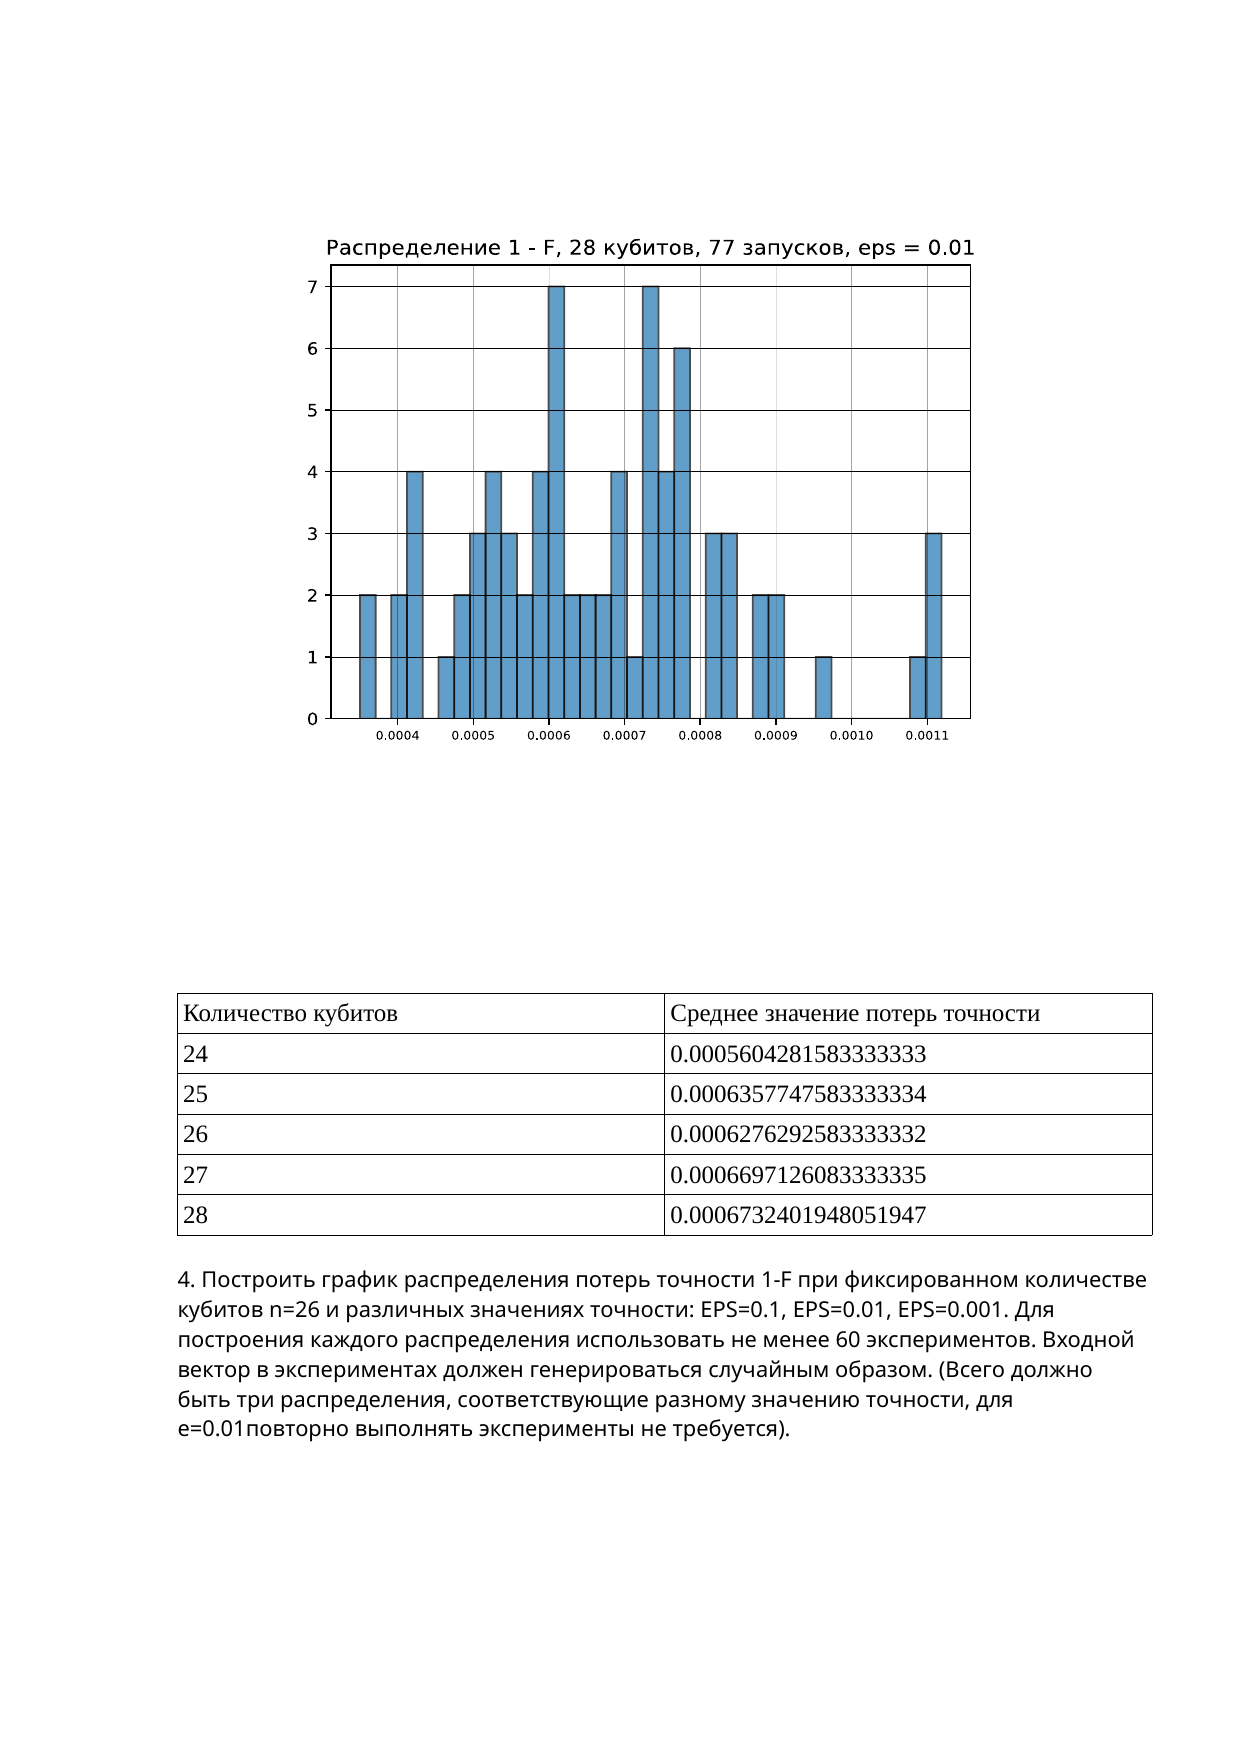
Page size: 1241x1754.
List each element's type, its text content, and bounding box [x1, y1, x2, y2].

table_cell 0.0005604281583333333 [665, 1034, 1152, 1073]
table_header Количество кубитов [178, 994, 664, 1033]
table_cell 0.0006732401948051947 [665, 1195, 1152, 1234]
table_cell 24 [178, 1034, 664, 1073]
table_cell 26 [178, 1115, 664, 1154]
text 4. Построить график распределения потерь точности 1-F при фиксированном количестве кубитов n=26 и различных значениях точности: EPS=0.1, EPS=0.01, EPS=0.001. Для построения каждого распределения использовать не менее 60 экспериментов. Входной вектор в экспериментах должен генерироваться случайным образом. (Всего должно быть три распределения, соответствующие разному значению точности, для е=0.01повторно выполнять эксперименты не требуется). [177, 1264, 1152, 1443]
table_cell 28 [178, 1195, 664, 1234]
table_header Среднее значение потерь точности [665, 994, 1152, 1033]
table_cell 27 [178, 1155, 664, 1194]
table_cell 0.0006276292583333332 [665, 1115, 1152, 1154]
table_cell 25 [178, 1074, 664, 1113]
table_cell 0.0006357747583333334 [665, 1074, 1152, 1113]
table_cell 0.0006697126083333335 [665, 1155, 1152, 1194]
